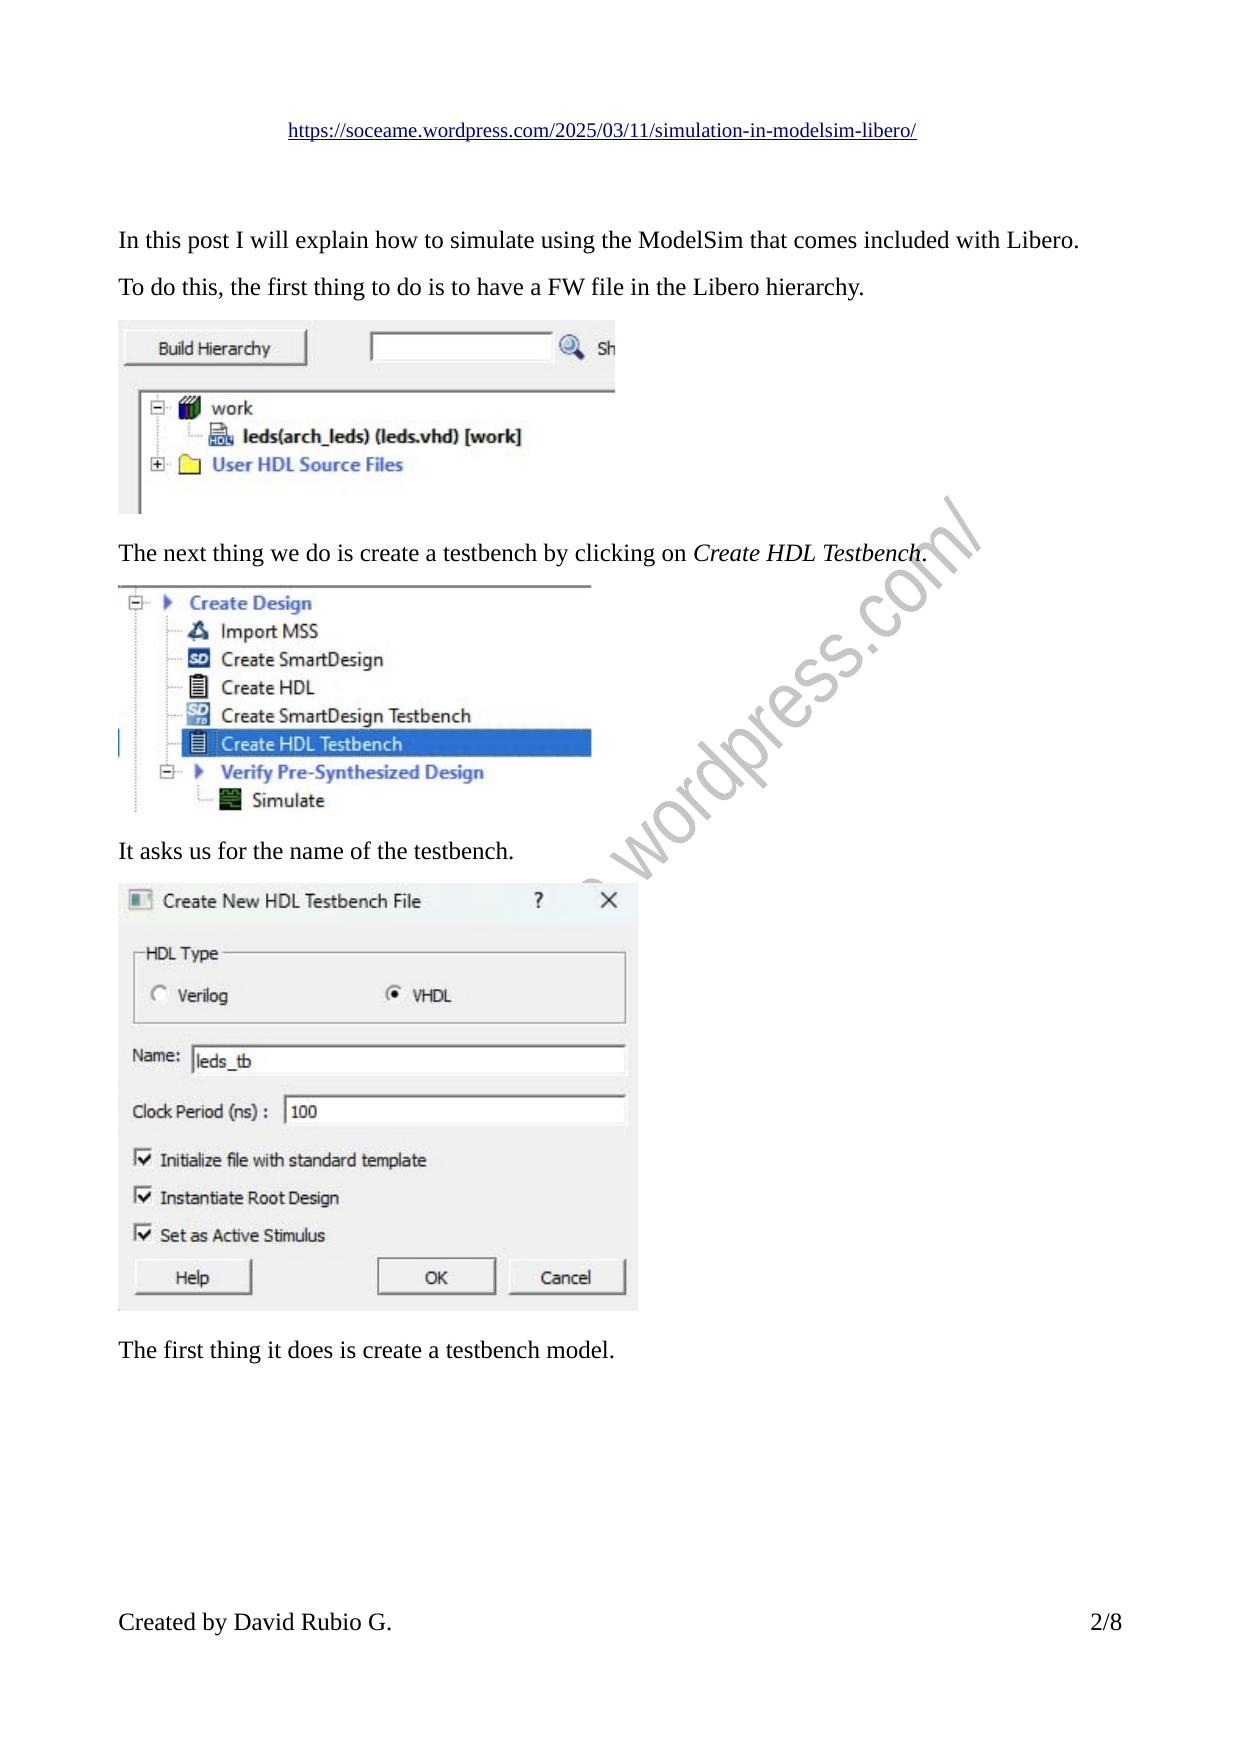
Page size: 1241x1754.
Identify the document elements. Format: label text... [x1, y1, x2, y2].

text In this post I will explain how to simulate using the ModelSim that comes included with Libero. [118, 225, 1122, 253]
text [635, 836, 1122, 865]
text To do this, the first thing to do is to have a FW file in the Libero hierarchy. [118, 272, 1122, 301]
text The next thing we do is create a testbench by clicking on Create HDL Testbench. [935, 538, 1122, 567]
picture [118, 883, 639, 1311]
text It asks us for the name of the testbench. [118, 836, 639, 865]
picture [118, 320, 615, 514]
text The next thing we do is create a testbench by clicking on Create HDL Testbench. [118, 538, 930, 567]
picture [118, 585, 592, 812]
text The first thing it does is create a testbench model. [118, 1335, 1122, 1363]
